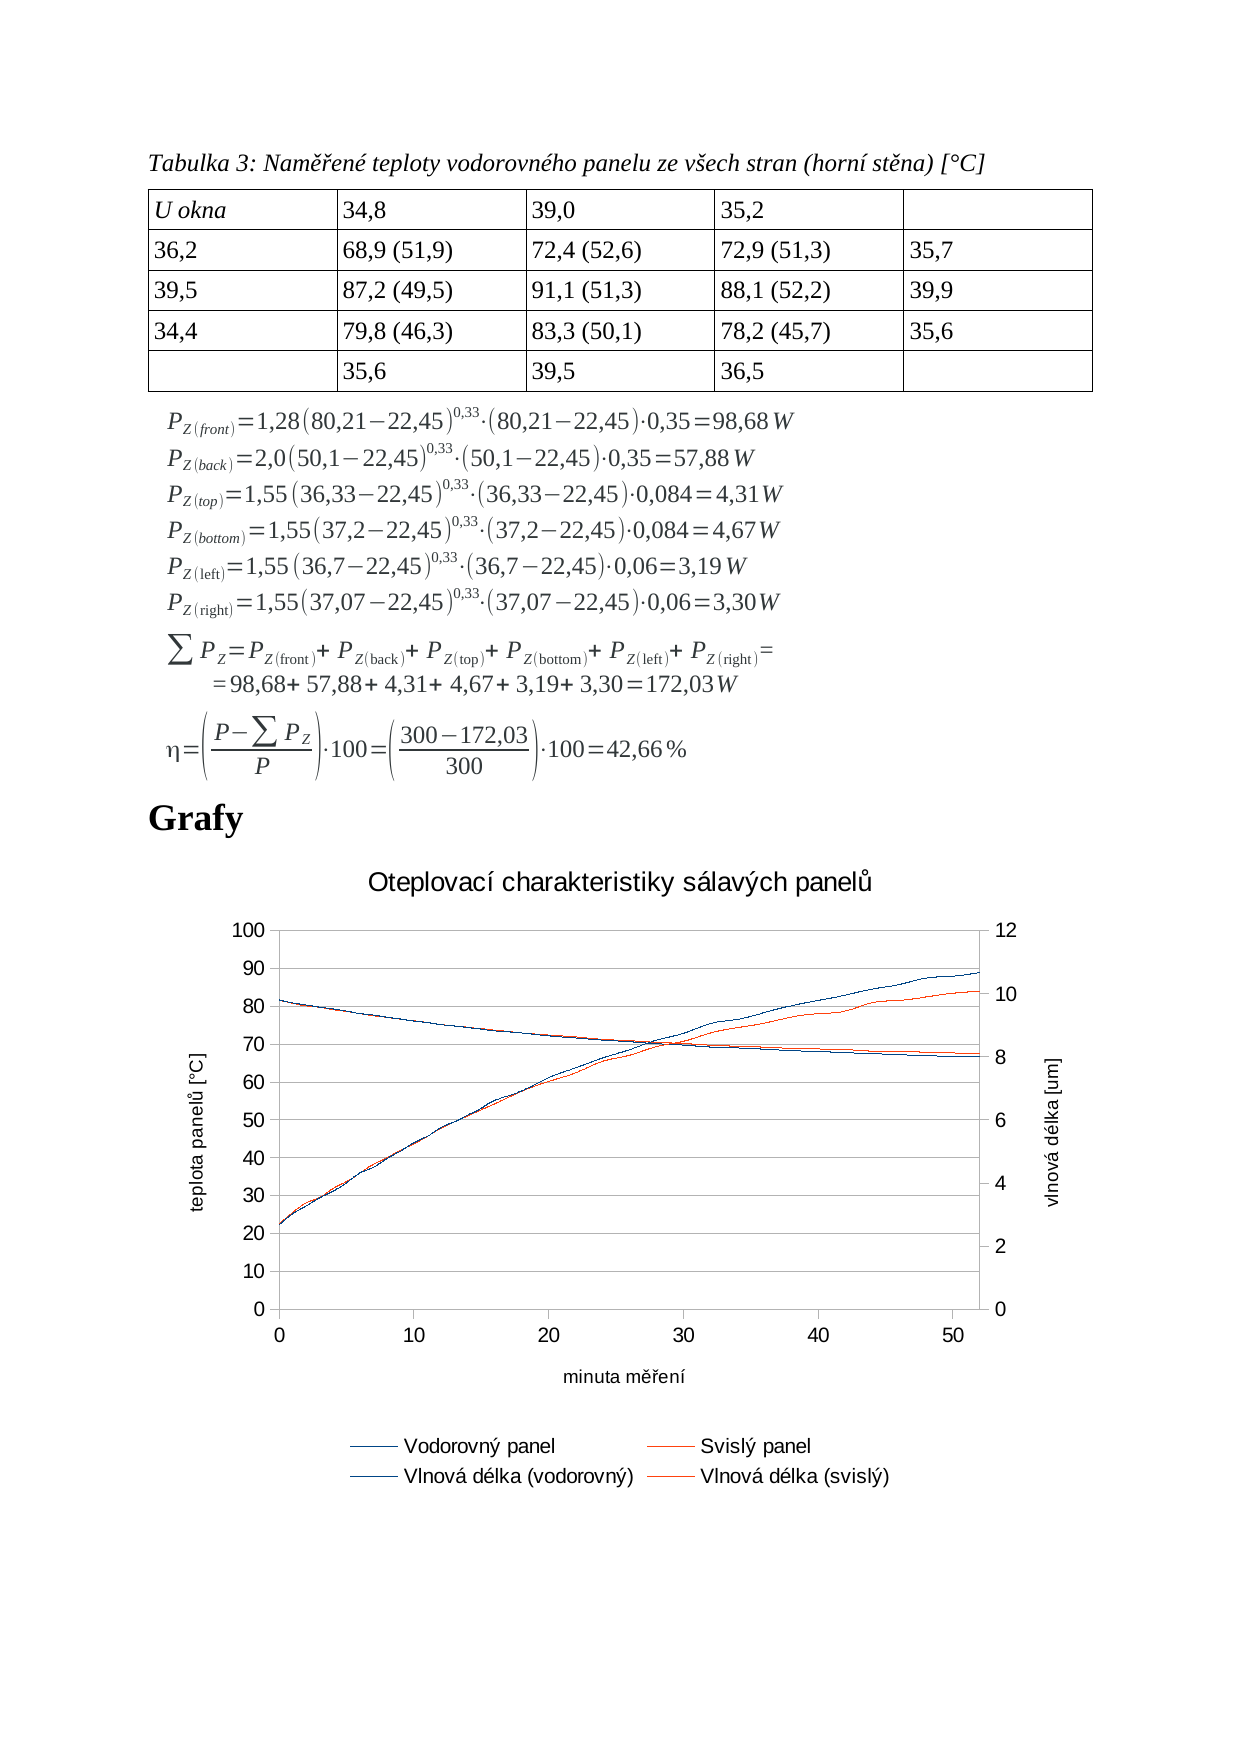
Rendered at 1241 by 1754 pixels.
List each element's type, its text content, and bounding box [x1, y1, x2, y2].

table_cell 79,8 (46,3) [338, 311, 526, 350]
table_cell [149, 351, 337, 391]
table_cell 39,9 [904, 271, 1092, 310]
table_cell 35,6 [338, 351, 526, 391]
table_cell 35,7 [904, 230, 1092, 269]
table_header 39,0 [527, 190, 714, 229]
table_header [904, 190, 1092, 229]
table_header U okna [149, 190, 337, 229]
table_cell 35,6 [904, 311, 1092, 350]
table_cell 68,9 (51,9) [338, 230, 526, 269]
table_cell 36,5 [715, 351, 903, 391]
table_cell 72,9 (51,3) [715, 230, 903, 269]
table_cell 39,5 [149, 271, 337, 310]
table_cell 78,2 (45,7) [715, 311, 903, 350]
table_cell 72,4 (52,6) [527, 230, 714, 269]
subtitle Grafy [148, 796, 1092, 839]
table_cell 83,3 (50,1) [527, 311, 714, 350]
text Tabulka 3: Naměřené teploty vodorovného panelu ze všech stran (horní stěna) [°C] [148, 148, 1092, 176]
table_cell 87,2 (49,5) [338, 271, 526, 310]
table_header 35,2 [715, 190, 903, 229]
table_cell 39,5 [527, 351, 714, 391]
table_cell 91,1 (51,3) [527, 271, 714, 310]
table_cell [904, 351, 1092, 391]
table_cell 34,4 [149, 311, 337, 350]
table_header 34,8 [338, 190, 526, 229]
table_cell 36,2 [149, 230, 337, 269]
table_cell 88,1 (52,2) [715, 271, 903, 310]
